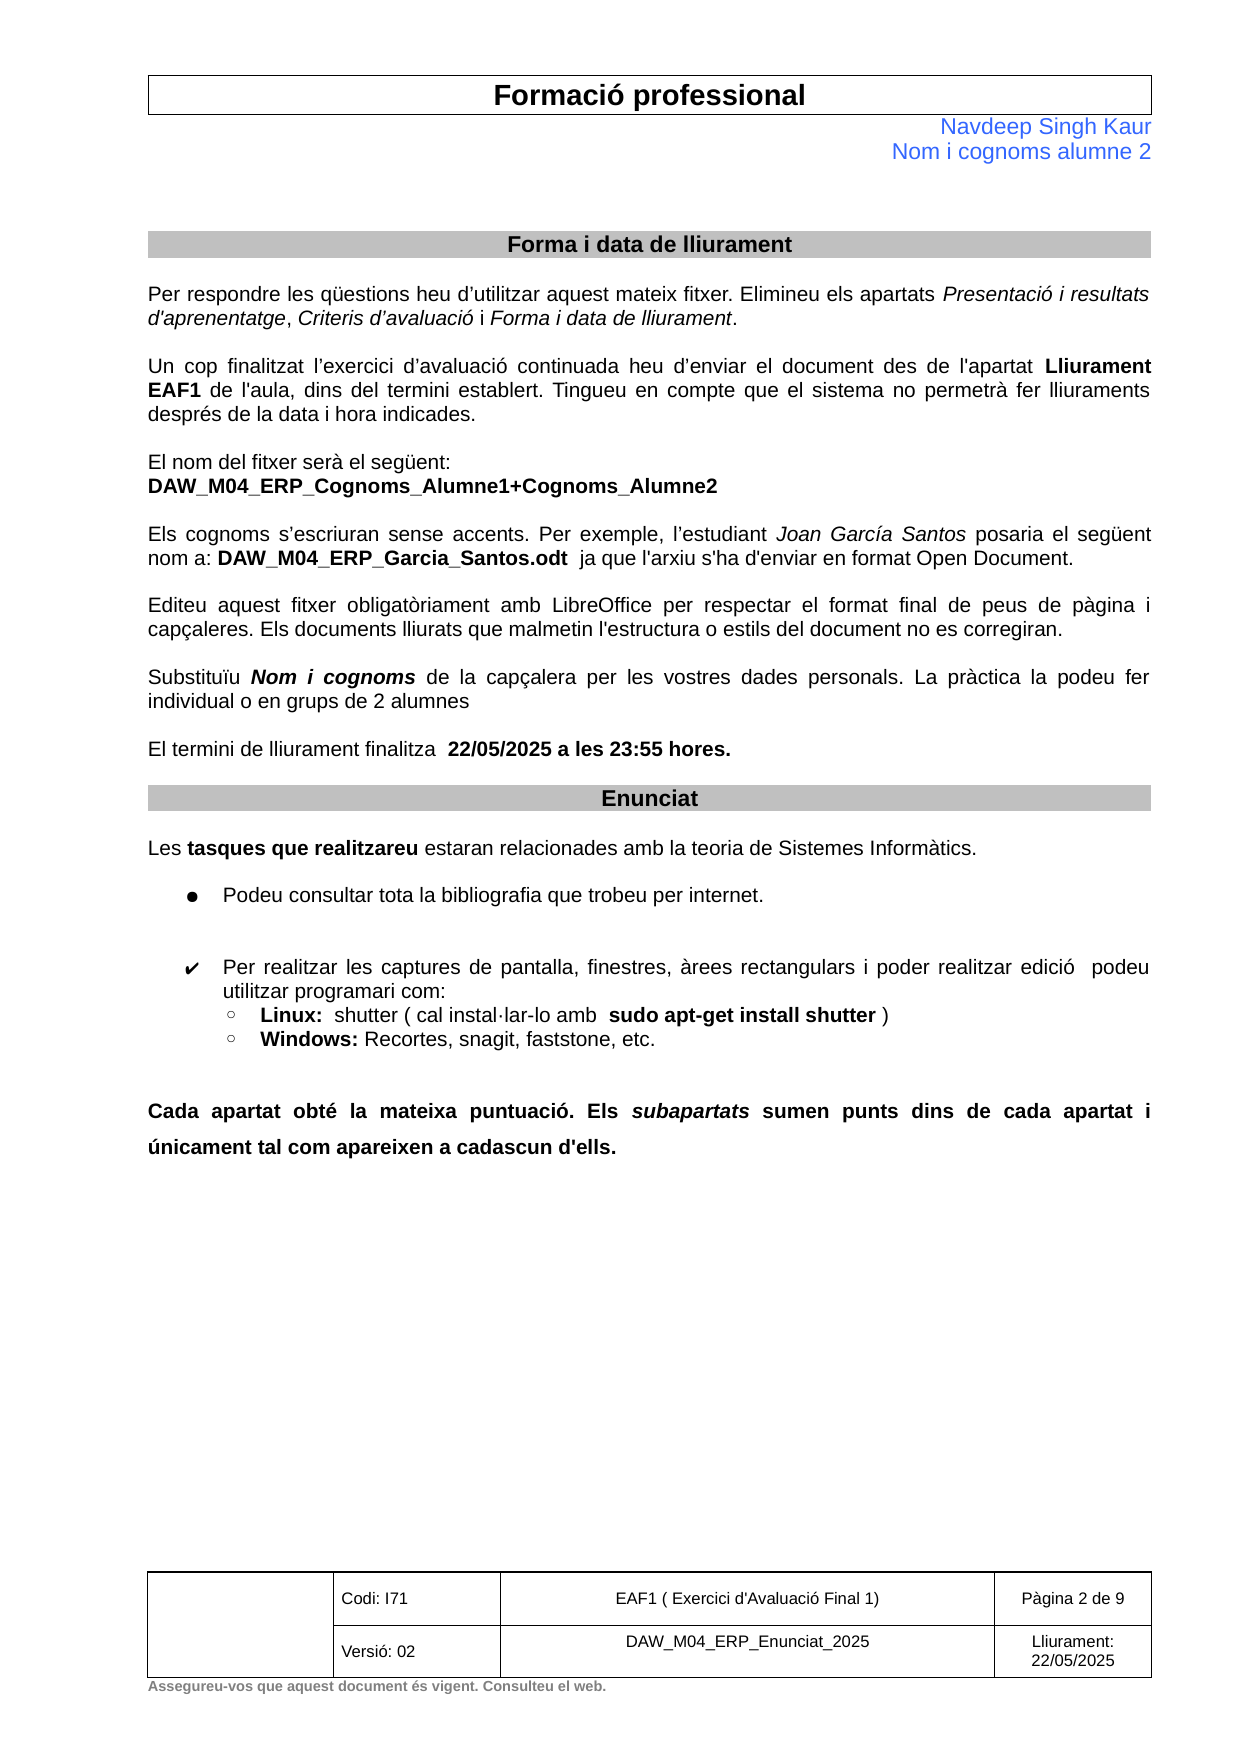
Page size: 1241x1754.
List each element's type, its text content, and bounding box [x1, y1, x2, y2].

text Substituïu Nom i cognoms de la capçalera per les vostres dades personals. La pràctica la podeu fer individual o en grups de 2 alumnes [148, 665, 1151, 713]
list Cada apartat obté la mateixa puntuació. Els subapartats sumen punts dins de cada apartat i únicament tal com apareixen a cadascun d'ells. [148, 1099, 1151, 1159]
list Podeu consultar tota la bibliografia que trobeu per internet. [185, 883, 1151, 907]
text Els cognoms s’escriuran sense accents. Per exemple, l’estudiant Joan García Santos posaria el següent nom a: DAW_M04_ERP_Garcia_Santos.odt ja que l'arxiu s'ha d'enviar en format Open Document. [148, 521, 1151, 569]
list Per realitzar les captures de pantalla, finestres, àrees rectangulars i poder realitzar edició podeu utilitzar programari com: [185, 955, 1151, 1003]
text DAW_M04_ERP_Cognoms_Alumne1+Cognoms_Alumne2 [148, 473, 1151, 497]
list Windows: Recortes, snagit, faststone, etc. [223, 1027, 1151, 1051]
text Per respondre les qüestions heu d’utilitzar aquest mateix fitxer. Elimineu els apartats Presentació i resultats d'aprenentatge, Criteris d’avaluació i Forma i data de lliurament. [148, 282, 1151, 330]
text Enunciat [148, 785, 1151, 811]
text Forma i data de lliurament [148, 231, 1151, 258]
text Editeu aquest fitxer obligatòriament amb LibreOffice per respectar el format final de peus de pàgina i capçaleres. Els documents lliurats que malmetin l'estructura o estils del document no es corregiran. [148, 593, 1151, 641]
text El termini de lliurament finalitza 22/05/2025 a les 23:55 hores. [148, 737, 1151, 761]
text Un cop finalitzat l’exercici d’avaluació continuada heu d’enviar el document des de l'apartat Lliurament EAF1 de l'aula, dins del termini establert. Tingueu en compte que el sistema no permetrà fer lliuraments després de la data i hora indicades. [148, 354, 1151, 426]
text El nom del fitxer serà el següent: [148, 449, 1151, 473]
text Les tasques que realitzareu estaran relacionades amb la teoria de Sistemes Informàtics. [148, 835, 1151, 859]
list Linux: shutter ( cal instal·lar-lo amb sudo apt-get install shutter ) [223, 1003, 1151, 1027]
